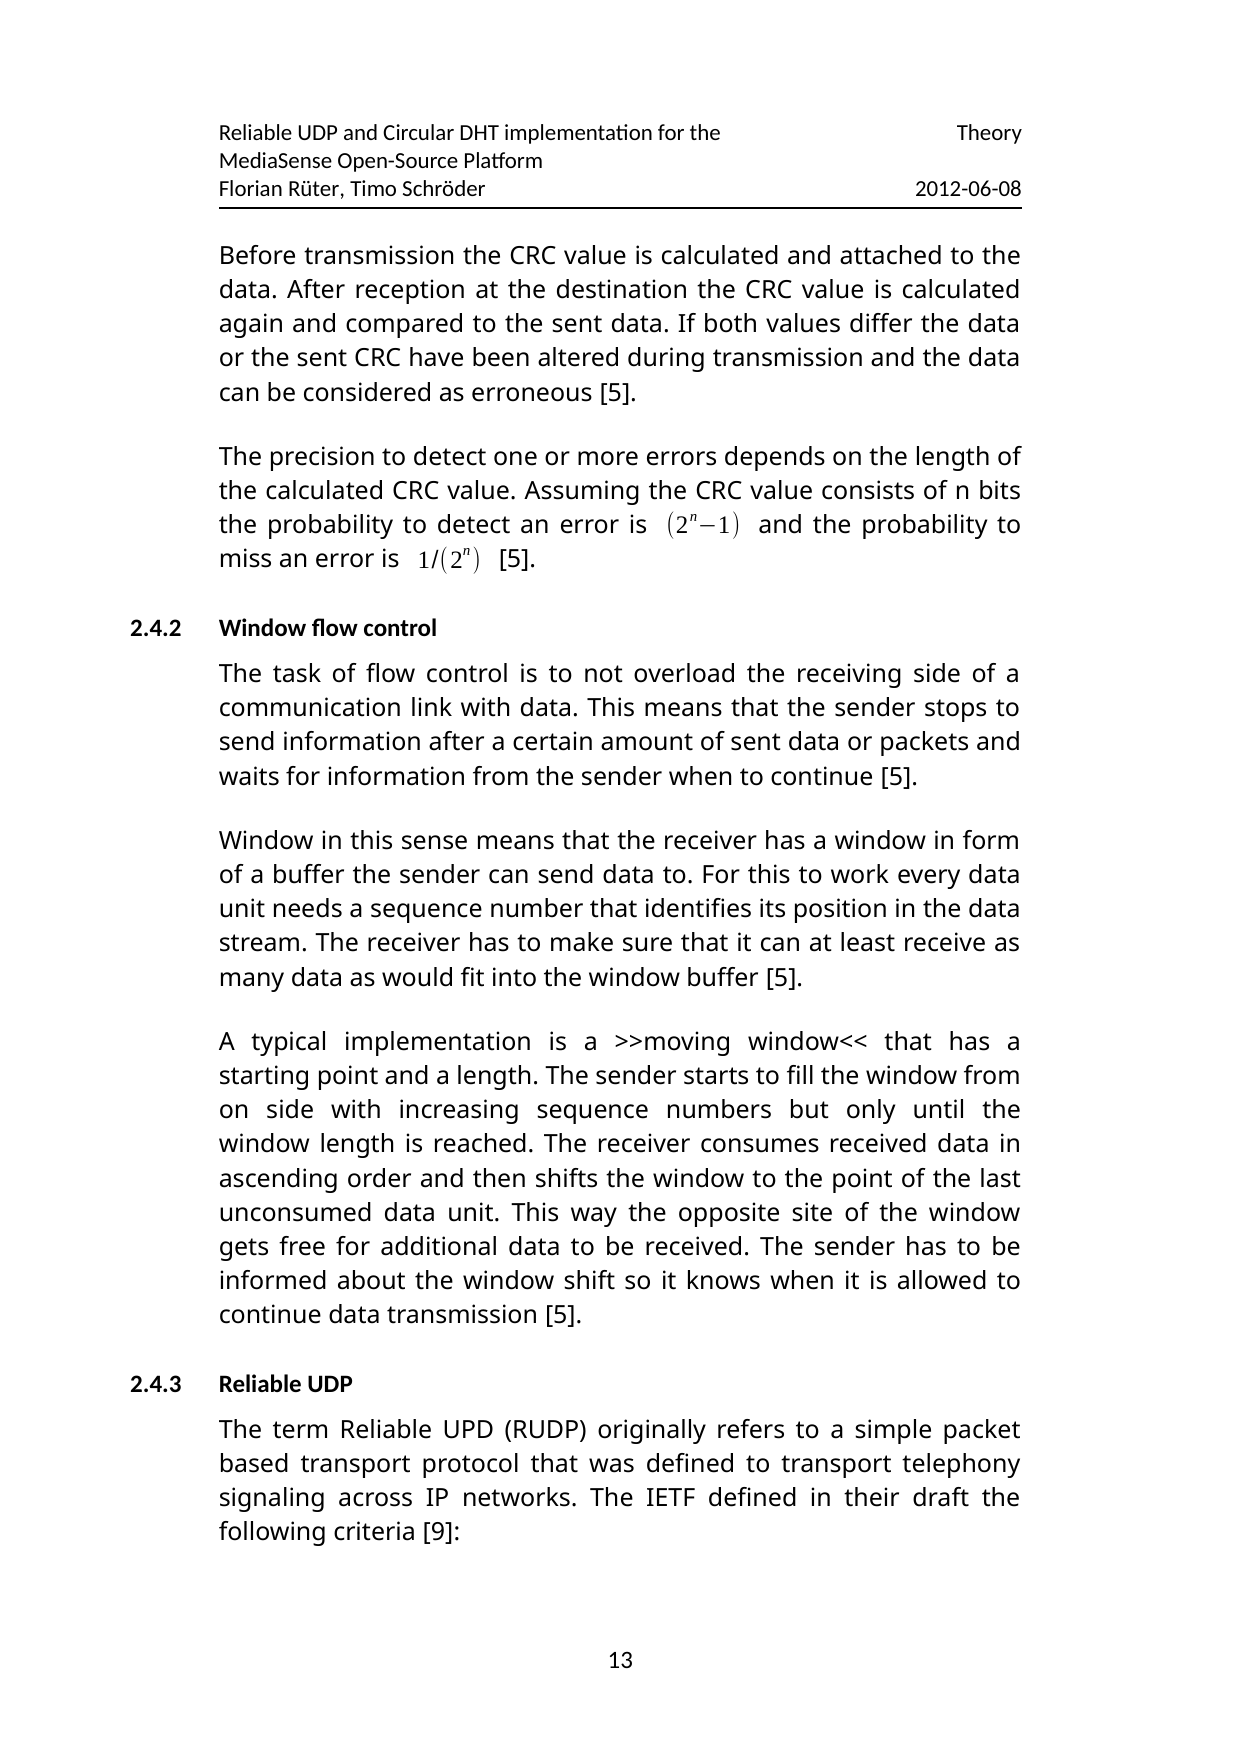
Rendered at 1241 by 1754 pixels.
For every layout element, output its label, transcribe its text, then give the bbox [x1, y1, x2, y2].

subtitle Reliable UDP [130, 1368, 1022, 1398]
text The term Reliable UPD (RUDP) originally refers to a simple packet based transport protocol that was defined to transport telephony signaling across IP networks. The IETF defined in their draft the following criteria [9]: [218, 1411, 1022, 1547]
text The precision to detect one or more errors depends on the length of the calculated CRC value. Assuming the CRC value consists of n bits the probability to detect an error isand the probability to miss an error is[5]. [218, 439, 1022, 575]
text Window in this sense means that the receiver has a window in form of a buffer the sender can send data to. For this to work every data unit needs a sequence number that identifies its position in the data stream. The receiver has to make sure that it can at least receive as many data as would fit into the window buffer [5]. [218, 823, 1022, 993]
text A typical implementation is a >>moving window<< that has a starting point and a length. The sender starts to fill the window from on side with increasing sequence numbers but only until the window length is reached. The receiver consumes received data in ascending order and then shifts the window to the point of the last unconsumed data unit. This way the opposite site of the window gets free for additional data to be received. The sender has to be informed about the window shift so it knows when it is allowed to continue data transmission [5]. [218, 1024, 1022, 1331]
subtitle Window flow control [130, 612, 1022, 643]
text The task of flow control is to not overload the receiving side of a communication link with data. This means that the sender stops to send information after a certain amount of sent data or packets and waits for information from the sender when to continue [5]. [218, 656, 1022, 792]
text Before transmission the CRC value is calculated and attached to the data. After reception at the destination the CRC value is calculated again and compared to the sent data. If both values differ the data or the sent CRC have been altered during transmission and the data can be considered as erroneous [5]. [218, 238, 1022, 408]
